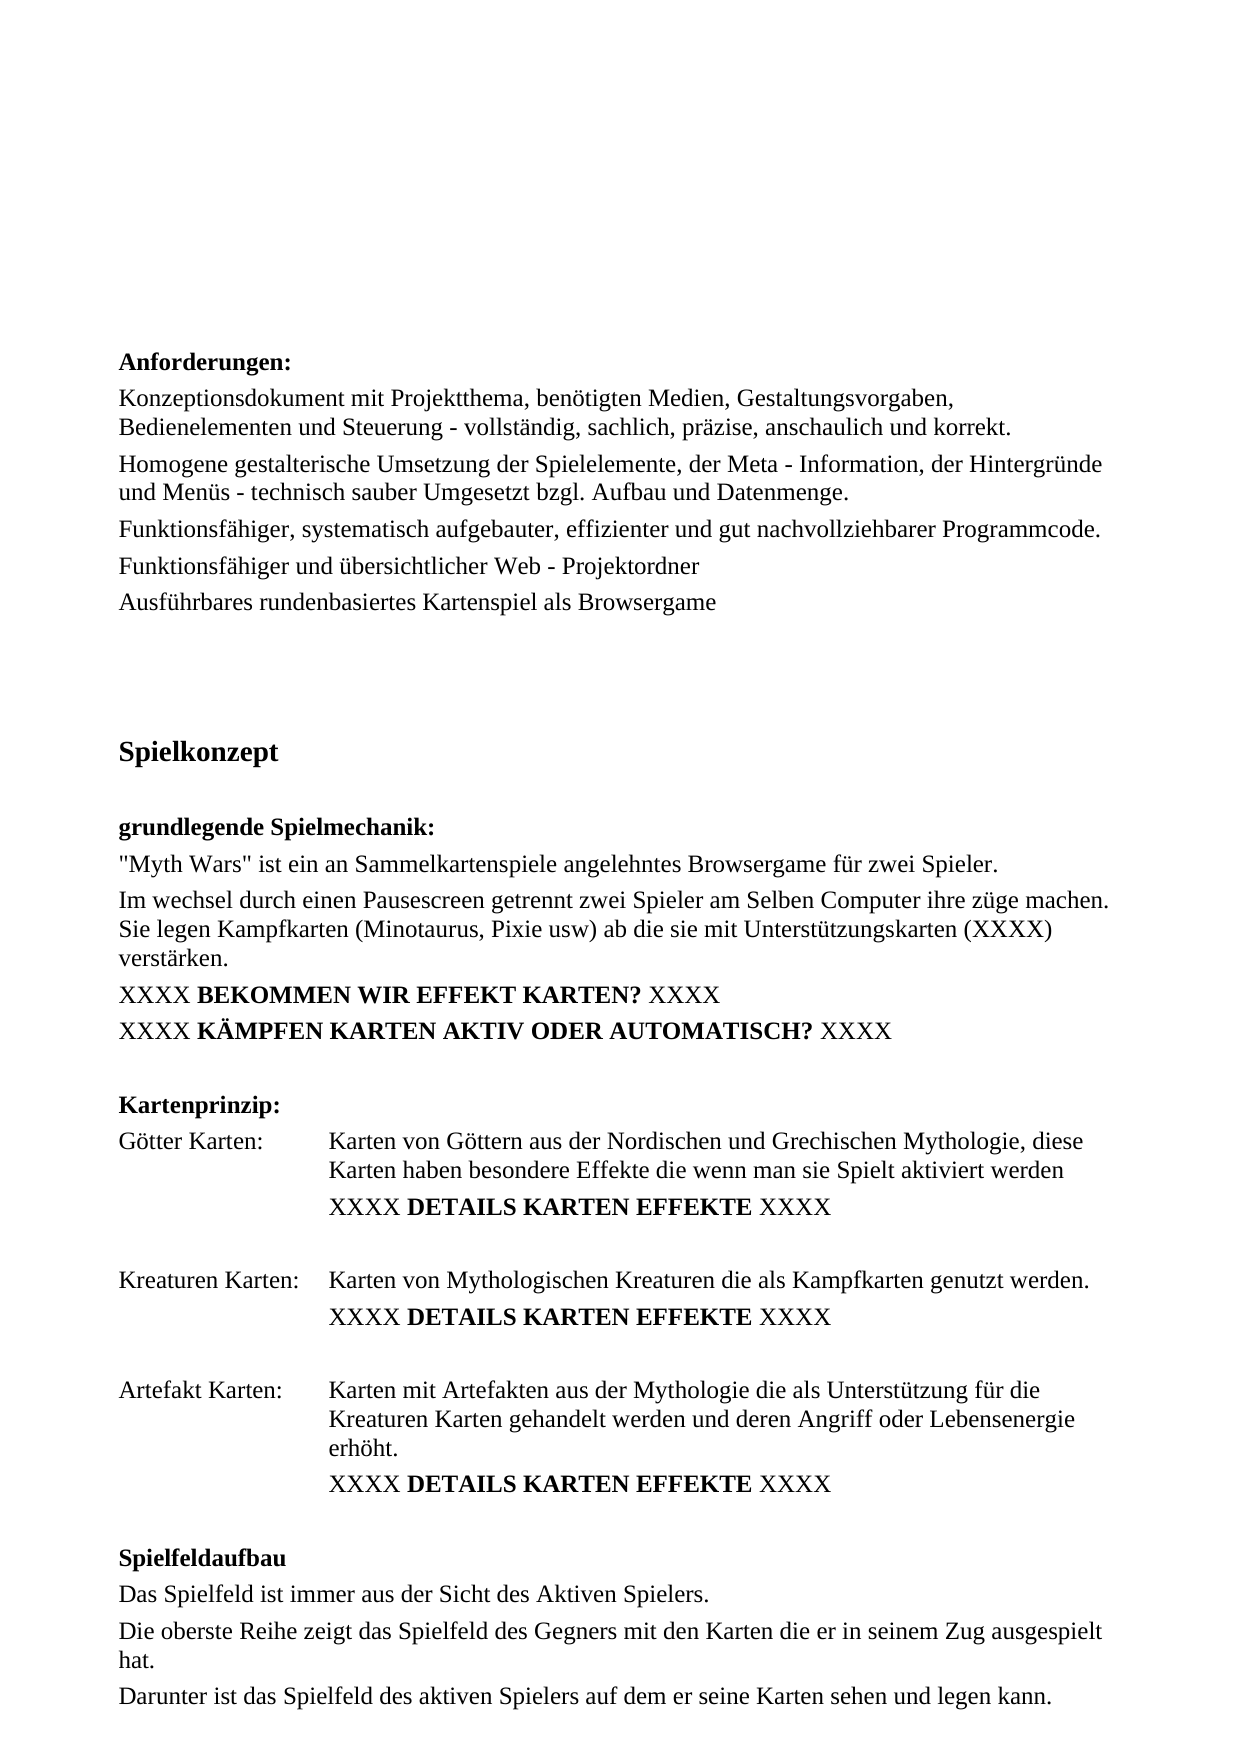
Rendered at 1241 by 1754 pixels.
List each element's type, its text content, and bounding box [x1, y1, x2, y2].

subtitle Anforderungen: [118, 347, 1122, 375]
subtitle Darunter ist das Spielfeld des aktiven Spielers auf dem er seine Karten sehen und legen kann. [118, 1681, 1122, 1710]
subtitle Ausführbares rundenbasiertes Kartenspiel als Browsergame [118, 587, 1122, 616]
subtitle Kartenprinzip: [118, 1090, 1122, 1118]
subtitle Funktionsfähiger und übersichtlicher Web - Projektordner [118, 551, 1122, 579]
subtitle XXXX KÄMPFEN KARTEN AKTIV ODER AUTOMATISCH? XXXX [118, 1016, 1122, 1045]
subtitle Spielfeldaufbau [118, 1543, 1122, 1571]
subtitle grundlegende Spielmechanik: [118, 812, 1122, 841]
subtitle "Myth Wars" ist ein an Sammelkartenspiele angelehntes Browsergame für zwei Spieler. [118, 849, 1122, 878]
subtitle Kreaturen Karten: Karten von Mythologischen Kreaturen die als Kampfkarten genutzt werden. [118, 1265, 1122, 1294]
subtitle Funktionsfähiger, systematisch aufgebauter, effizienter und gut nachvollziehbarer Programmcode. [118, 514, 1122, 543]
subtitle Konzeptionsdokument mit Projektthema, benötigten Medien, Gestaltungsvorgaben, Bedienelementen und Steuerung - vollständig, sachlich, präzise, anschaulich und korrekt. [118, 383, 1122, 441]
subtitle XXXX DETAILS KARTEN EFFEKTE XXXX [118, 1469, 1122, 1498]
subtitle XXXX DETAILS KARTEN EFFEKTE XXXX [118, 1302, 1122, 1331]
subtitle XXXX DETAILS KARTEN EFFEKTE XXXX [118, 1192, 1122, 1221]
subtitle Artefakt Karten: Karten mit Artefakten aus der Mythologie die als Unterstützung für die Kreaturen Karten gehandelt werden und deren Angriff oder Lebensenergie erhöht. [118, 1375, 1122, 1461]
subtitle Spielkonzept [118, 734, 1122, 768]
subtitle Die oberste Reihe zeigt das Spielfeld des Gegners mit den Karten die er in seinem Zug ausgespielt hat. [118, 1616, 1122, 1673]
subtitle Götter Karten: Karten von Göttern aus der Nordischen und Grechischen Mythologie, diese Karten haben besondere Effekte die wenn man sie Spielt aktiviert werden [118, 1126, 1122, 1184]
subtitle Das Spielfeld ist immer aus der Sicht des Aktiven Spielers. [118, 1579, 1122, 1608]
subtitle Homogene gestalterische Umsetzung der Spielelemente, der Meta - Information, der Hintergründe und Menüs - technisch sauber Umgesetzt bzgl. Aufbau und Datenmenge. [118, 449, 1122, 506]
subtitle XXXX BEKOMMEN WIR EFFEKT KARTEN? XXXX [118, 980, 1122, 1008]
subtitle Im wechsel durch einen Pausescreen getrennt zwei Spieler am Selben Computer ihre züge machen. Sie legen Kampfkarten (Minotaurus, Pixie usw) ab die sie mit Unterstützungskarten (XXXX) verstärken. [118, 886, 1122, 972]
